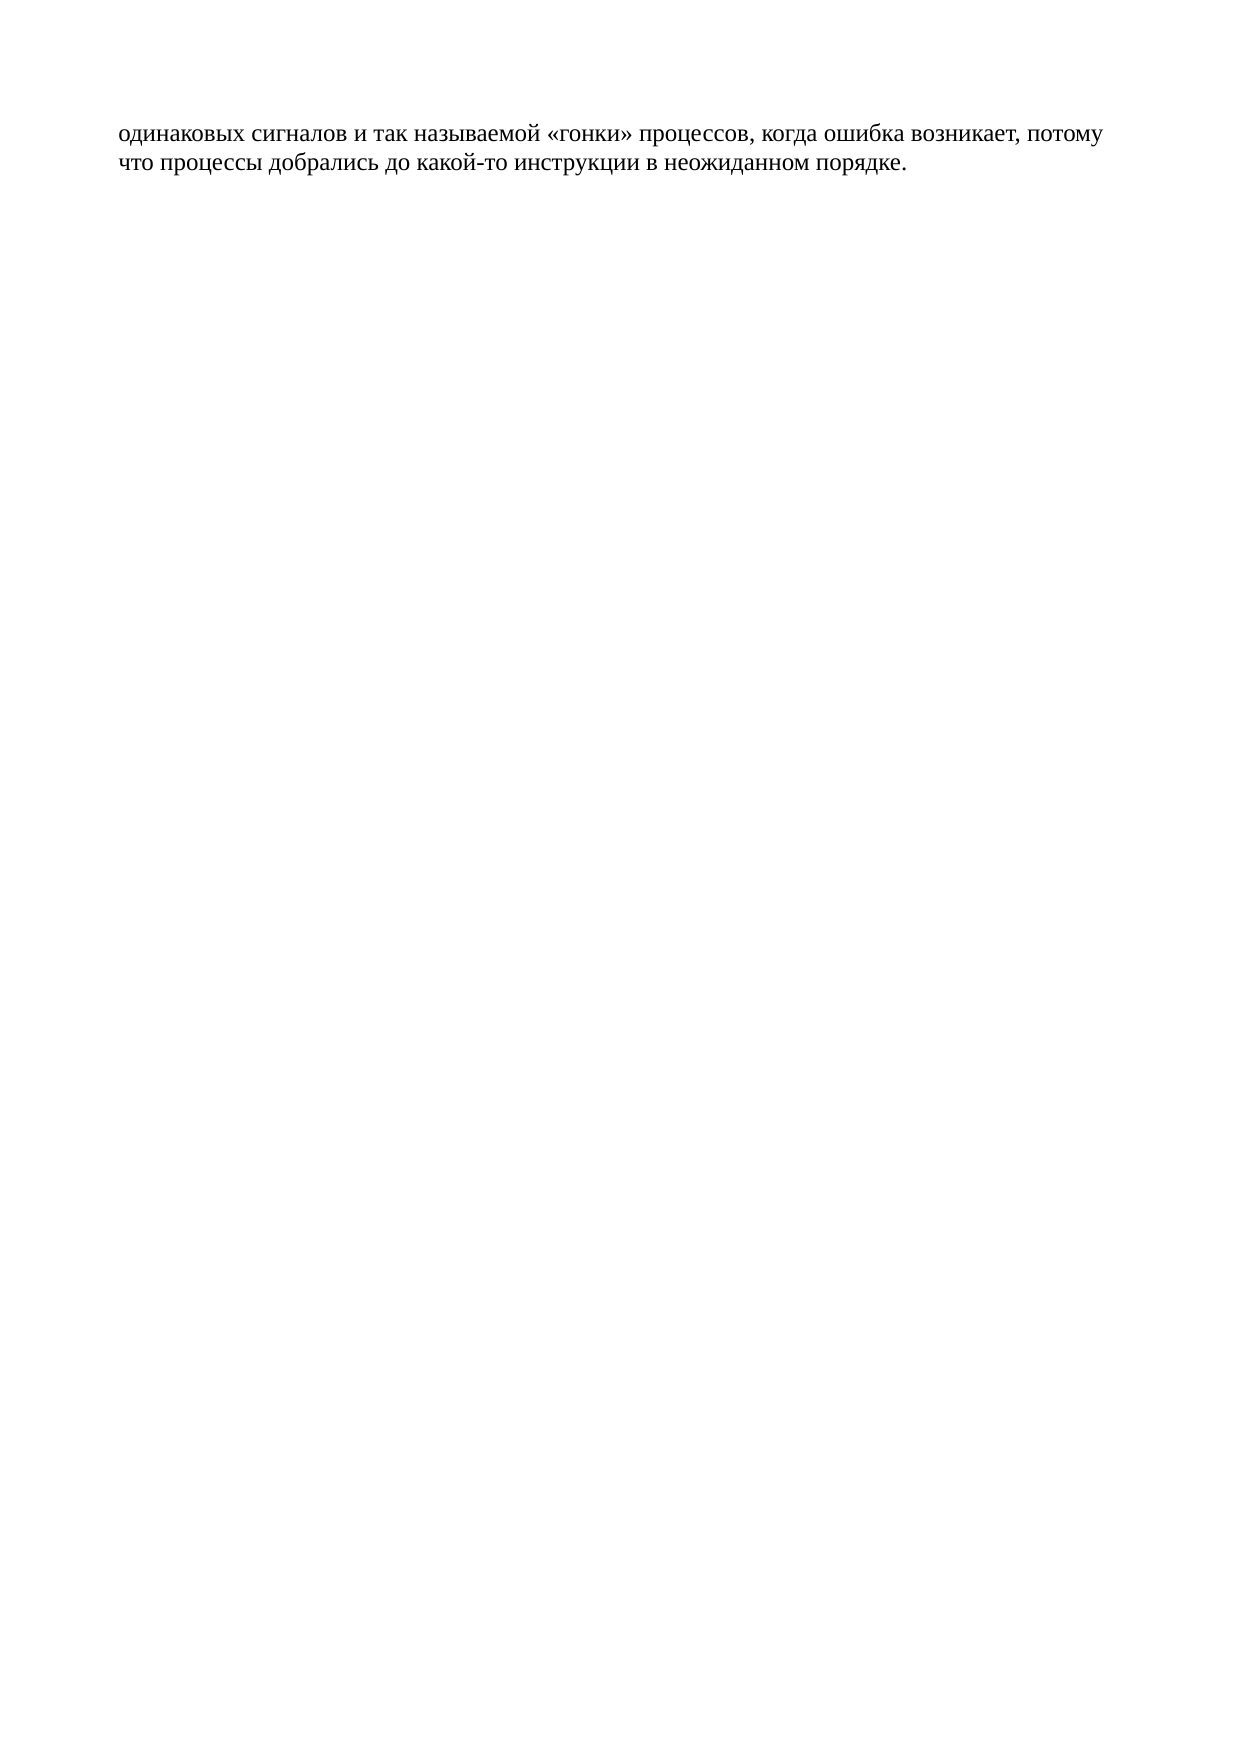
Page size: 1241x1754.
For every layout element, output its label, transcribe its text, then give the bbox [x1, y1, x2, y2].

text одинаковых сигналов и так называемой «гонки» процессов, когда ошибка возникает, потому что процессы добрались до какой-то инструкции в неожиданном порядке. [118, 118, 1122, 176]
